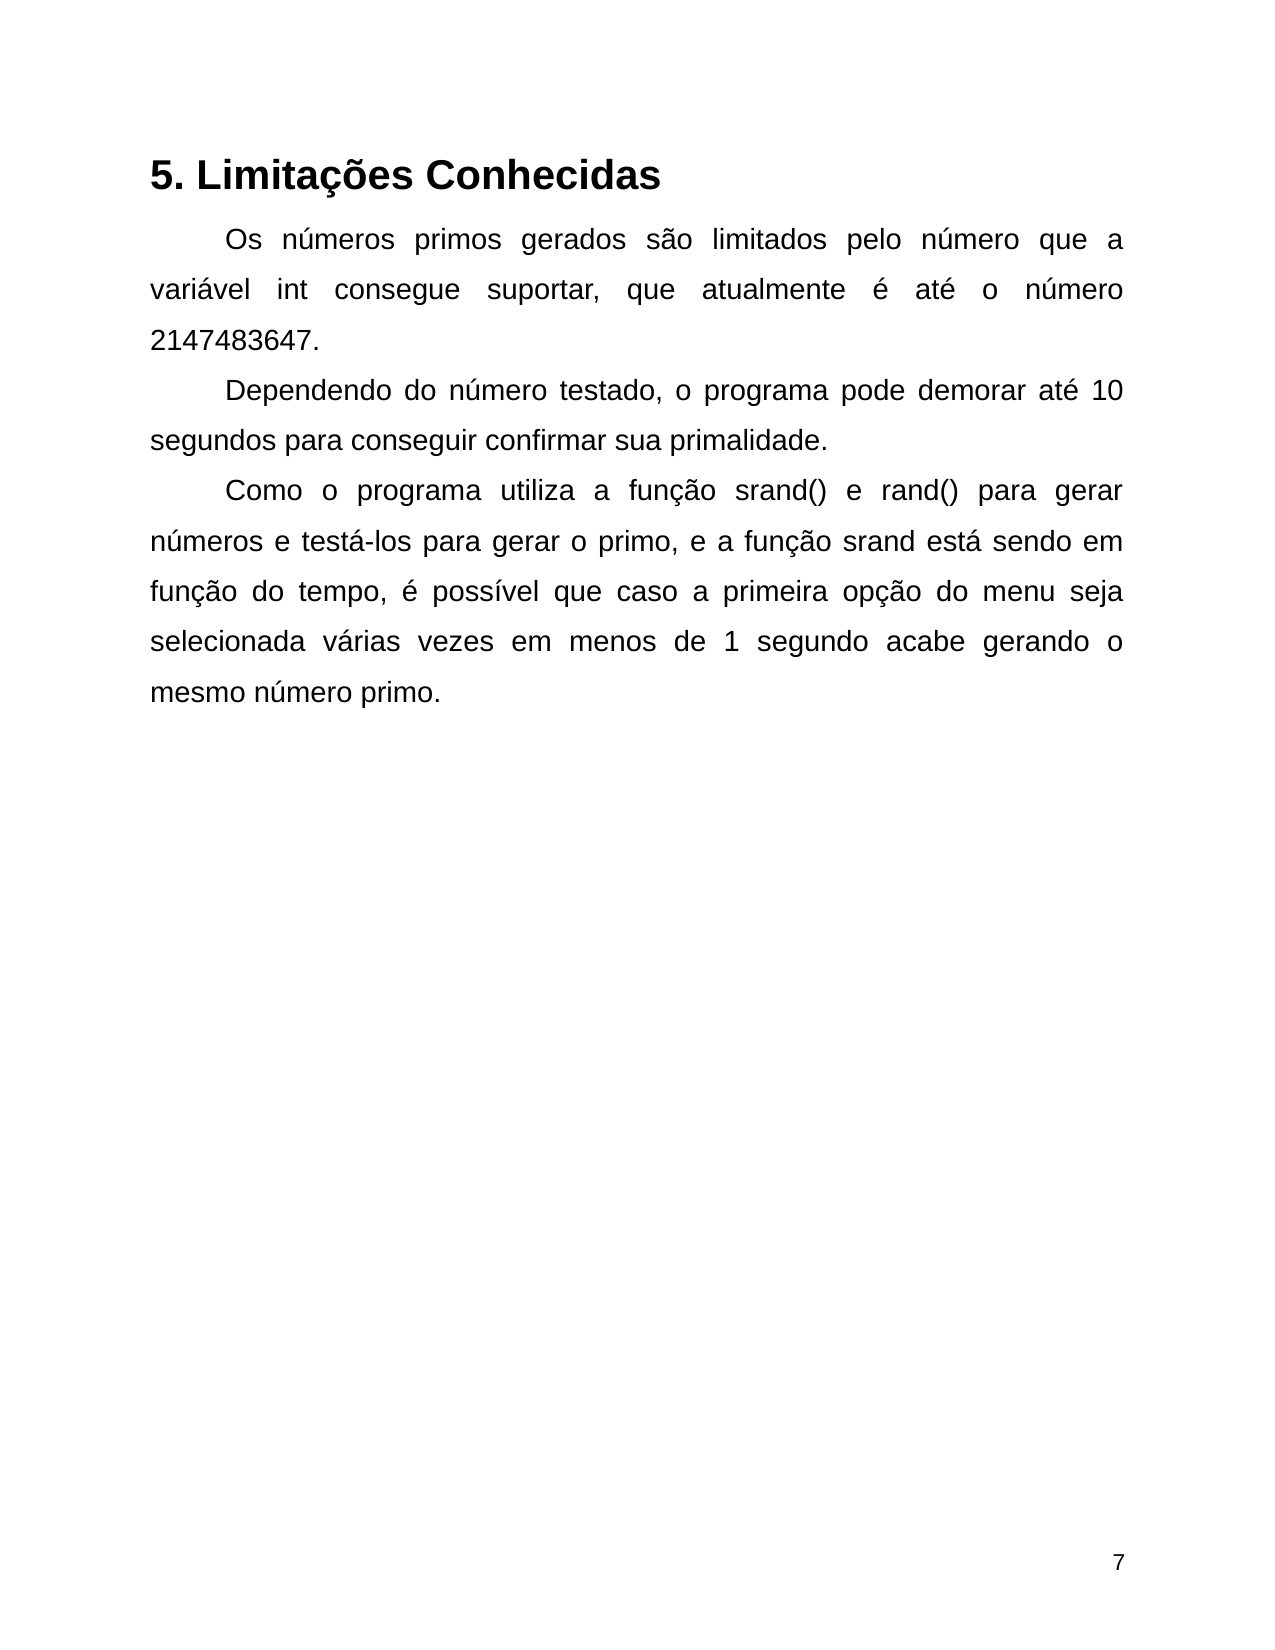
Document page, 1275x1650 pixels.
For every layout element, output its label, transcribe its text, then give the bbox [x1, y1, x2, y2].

text Como o programa utiliza a função srand() e rand() para gerar números e testá-los para gerar o primo, e a função srand está sendo em função do tempo, é possível que caso a primeira opção do menu seja selecionada várias vezes em menos de 1 segundo acabe gerando o mesmo número primo. [150, 473, 1125, 708]
text 5. Limitações Conhecidas [150, 150, 1125, 198]
text Os números primos gerados são limitados pelo número que a variável int consegue suportar, que atualmente é até o número 2147483647. [150, 222, 1125, 356]
text Dependendo do número testado, o programa pode demorar até 10 segundos para conseguir confirmar sua primalidade. [150, 373, 1125, 457]
